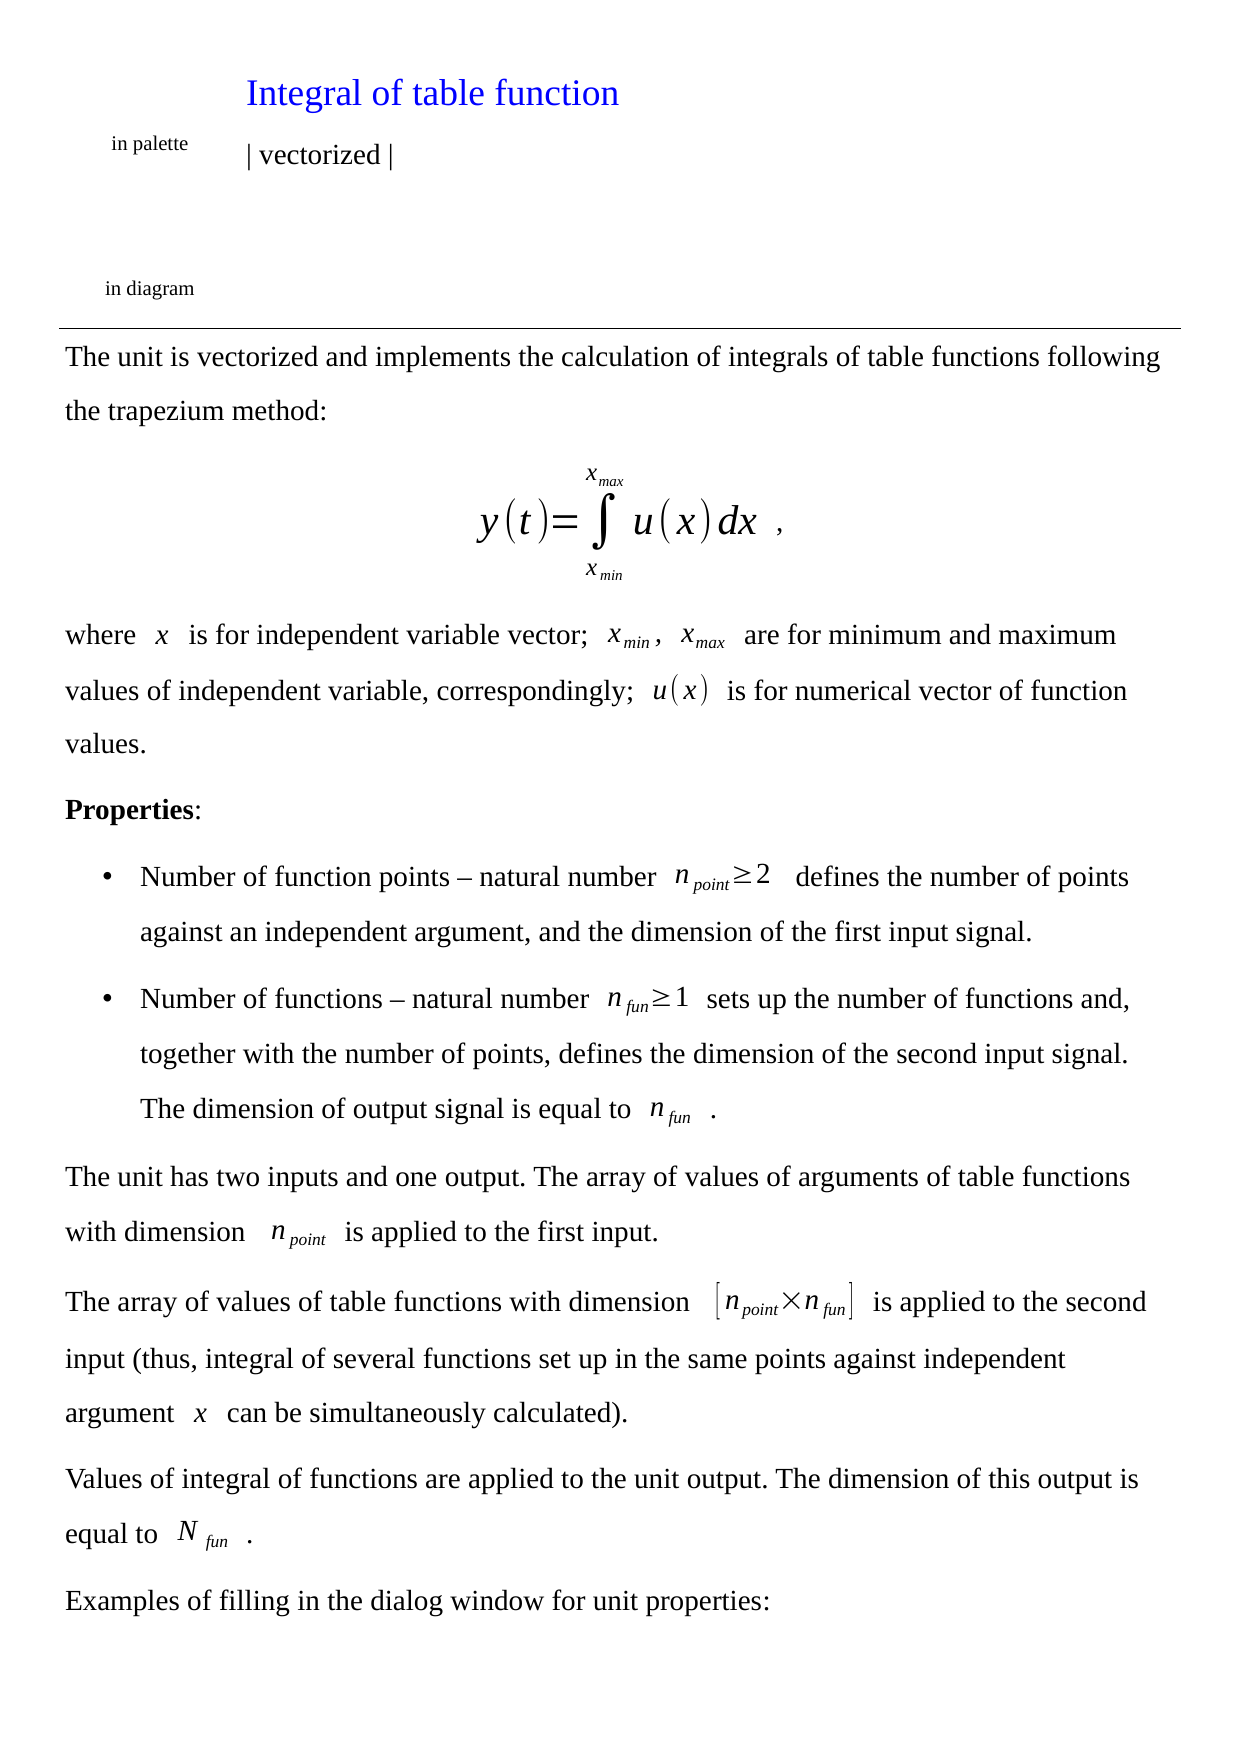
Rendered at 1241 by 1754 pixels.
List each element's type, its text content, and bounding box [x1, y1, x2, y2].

table_cell | vectorized | [240, 125, 1181, 182]
table_header [59, 59, 240, 125]
table_cell [240, 271, 1181, 327]
table_cell The unit is vectorized and implements the calculation of integrals of table functions following the trapezium method: , whereis for independent variable vector;are for minimum and maximum values of independent variable, correspondingly;is for numerical vector of function values. Properties: Number of function points – natural number defines the number of points against an independent argument, and the dimension of the first input signal. Number of functions – natural numbersets up the number of functions and, together with the number of points, defines the dimension of the second input signal. The dimension of output signal is equal to. The unit has two inputs and one output. The array of values of arguments of table functions with dimension is applied to the first input. The array of values of table functions with dimension is applied to the second input (thus, integral of several functions set up in the same points against independent argumentcan be simultaneously calculated). Values of integral of functions are applied to the unit output. The dimension of this output is equal to. Examples of filling in the dialog window for unit properties: Notes: The dimension of output signal is always equal to the number of functions. The unit generates a scalar output signal with. Named properties are set up as local variables of model (or submodel) in Parameters tab or as global signals of the project via Graphics → Signals main menu option. [59, 329, 1181, 1628]
table_cell [59, 182, 240, 271]
table_cell [240, 182, 1181, 271]
table_header Integral of table function [240, 59, 1181, 125]
table_cell in diagram [59, 271, 240, 327]
table_cell in palette [59, 125, 240, 182]
